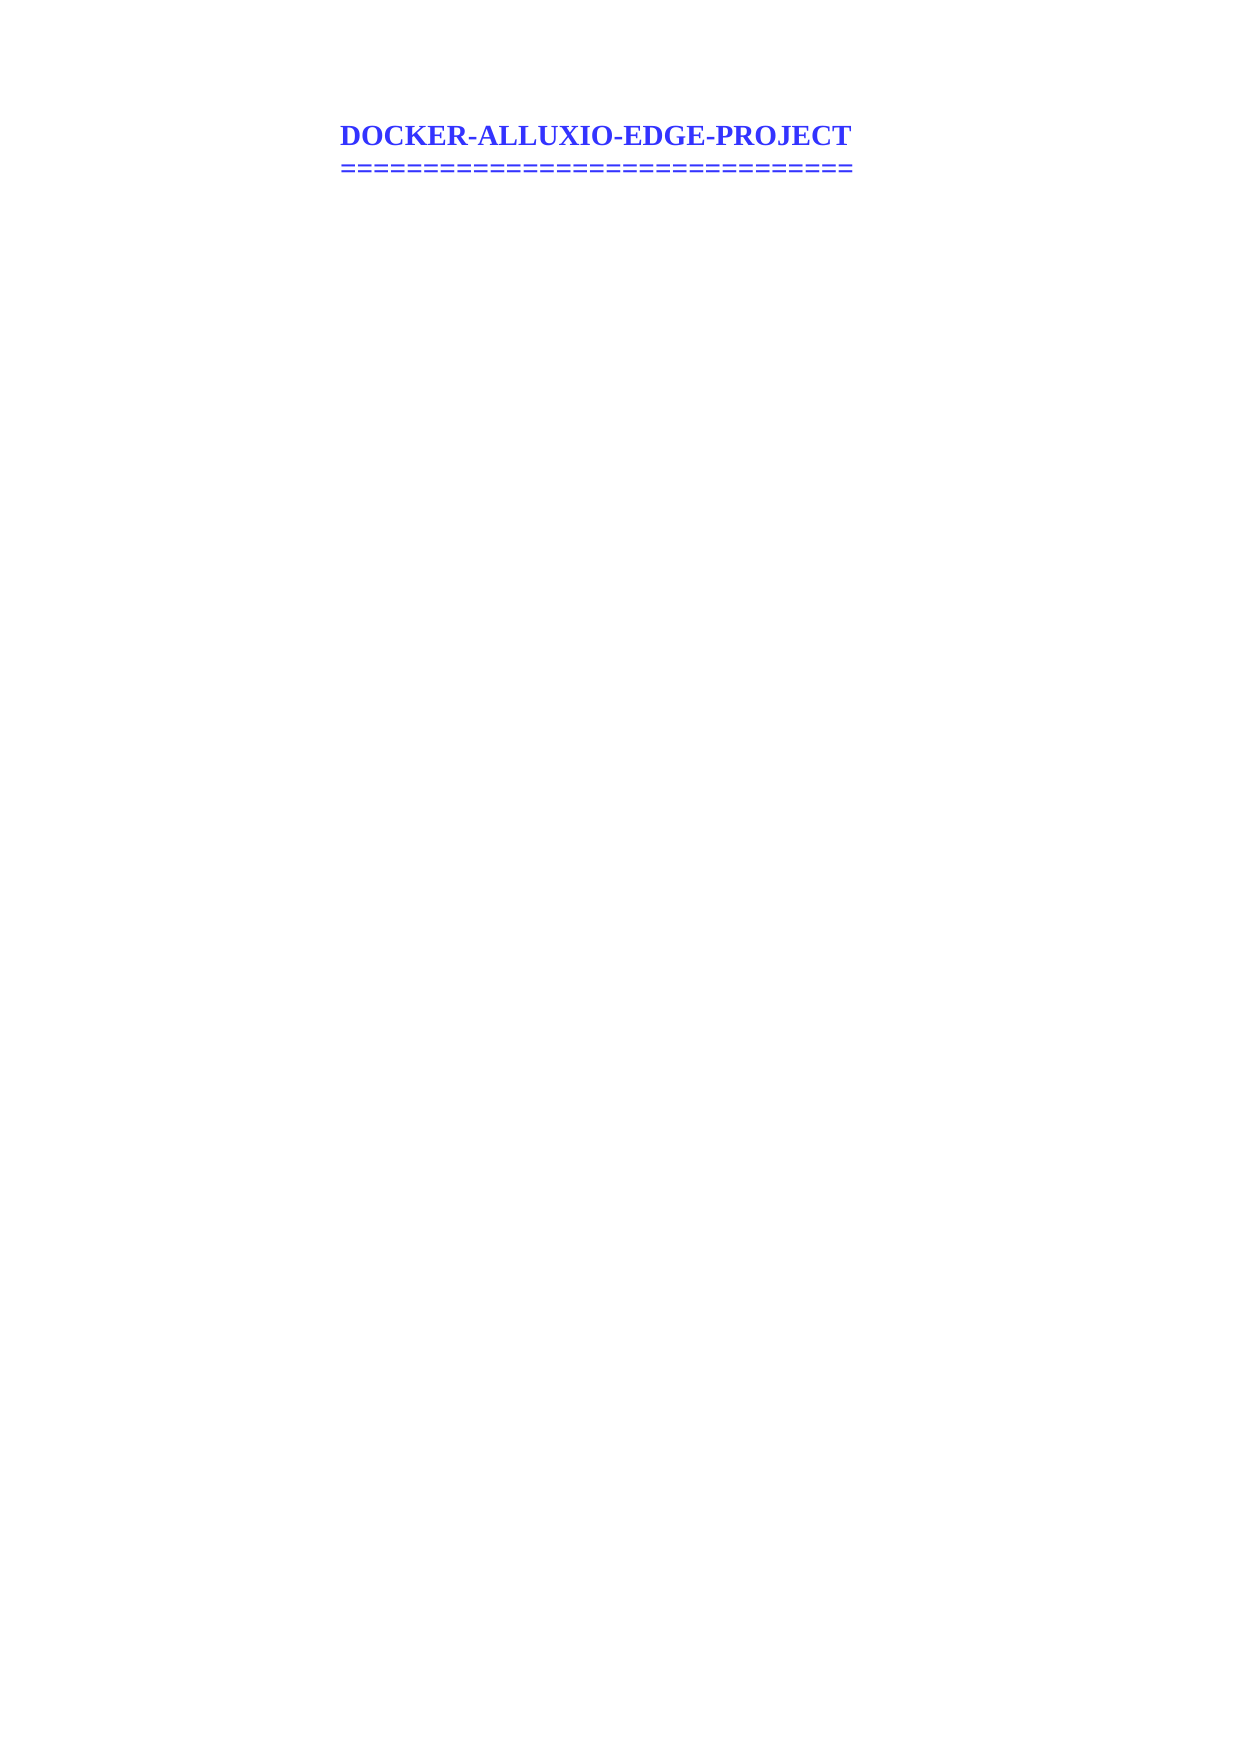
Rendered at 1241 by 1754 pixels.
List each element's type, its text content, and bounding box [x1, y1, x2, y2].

text =============================== [118, 152, 1122, 185]
text DOCKER-ALLUXIO-EDGE-PROJECT [118, 118, 1122, 152]
